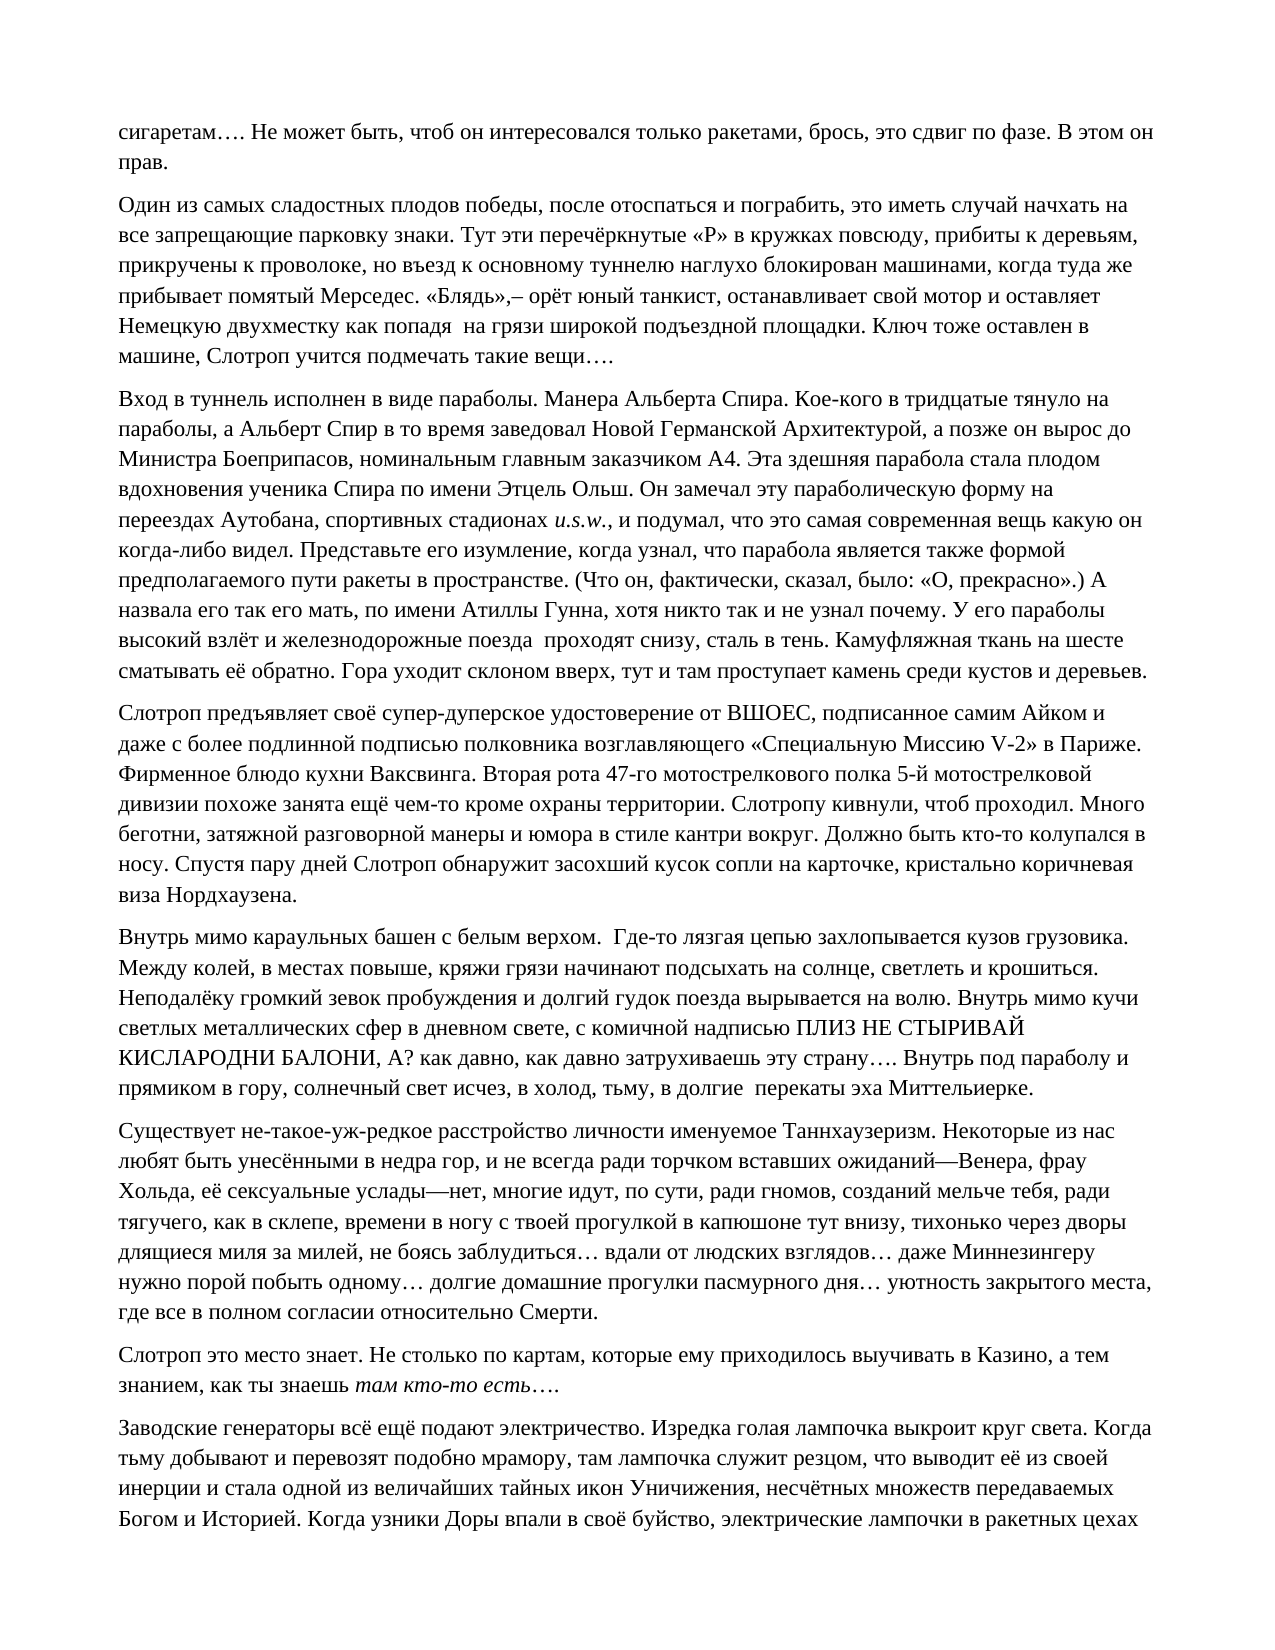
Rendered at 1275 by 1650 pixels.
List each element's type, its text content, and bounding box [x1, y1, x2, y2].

text Слотроп это место знает. Не столько по картам, которые ему приходилось выучивать в Казино, а тем знанием, как ты знаешь там кто-то есть…. [118, 1341, 1157, 1398]
text Слотроп предъявляет своё супер-дуперское удостоверение от ВШОЕС, подписанное самим Айком и даже с более подлинной подписью полковника возглавляющего «Специальную Миссию V-2» в Париже. Фирменное блюдо кухни Ваксвинга. Вторая рота 47-го мотострелкового полка 5-й мотострелковой дивизии похоже занята ещё чем-то кроме охраны территории. Слотропу кивнули, чтоб проходил. Много беготни, затяжной разговорной манеры и юмора в стиле кантри вокруг. Должно быть кто-то колупался в носу. Спустя пару дней Слотроп обнаружит засохший кусок сопли на карточке, кристально коричневая виза Нордхаузена. [118, 699, 1157, 907]
text Существует не-такое-уж-редкое расстройство личности именуемое Таннхаузеризм. Некоторые из нас любят быть унесёнными в недра гор, и не всегда ради торчком вставших ожиданий—Венера, фрау Хольда, её сексуальные услады—нет, многие идут, по сути, ради гномов, созданий мельче тебя, ради тягучего, как в склепе, времени в ногу с твоей прогулкой в капюшоне тут внизу, тихонько через дворы длящиеся миля за милей, не боясь заблудиться… вдали от людских взглядов… даже Миннезингеру нужно порой побыть одному… долгие домашние прогулки пасмурного дня… уютность закрытого места, где все в полном согласии относительно Смерти. [118, 1117, 1157, 1325]
text сигаретам…. Не может быть, чтоб он интересовался только ракетами, брось, это сдвиг по фазе. В этом он прав. [118, 118, 1157, 175]
text Заводские генераторы всё ещё подают электричество. Изредка голая лампочка выкроит круг света. Когда тьму добывают и перевозят подобно мрамору, там лампочка служит резцом, что выводит её из своей инерции и стала одной из величайших тайных икон Уничижения, несчётных множеств передаваемых Богом и Историей. Когда узники Доры впали в своё буйство, электрические лампочки в ракетных цехах [118, 1414, 1157, 1531]
text Внутрь мимо караульных башен с белым верхом. Где-то лязгая цепью захлопывается кузов грузовика. Между колей, в местах повыше, кряжи грязи начинают подсыхать на солнце, светлеть и крошиться. Неподалёку громкий зевок пробуждения и долгий гудок поезда вырывается на волю. Внутрь мимо кучи светлых металлических сфер в дневном свете, с комичной надписью ПЛИЗ НЕ СТЫРИВАЙ КИСЛАРОДНИ БАЛОНИ, А? как давно, как давно затрухиваешь эту страну…. Внутрь под параболу и прямиком в гору, солнечный свет исчез, в холод, тьму, в долгие перекаты эха Миттельиерке. [118, 923, 1157, 1101]
text Один из самых сладостных плодов победы, после отоспаться и пограбить, это иметь случай начхать на все запрещающие парковку знаки. Тут эти перечёркнутые «Р» в кружках повсюду, прибиты к деревьям, прикручены к проволоке, но въезд к основному туннелю наглухо блокирован машинами, когда туда же прибывает помятый Мерседес. «Блядь»,– орёт юный танкист, останавливает свой мотор и оставляет Немецкую двухместку как попадя на грязи широкой подъездной площадки. Ключ тоже оставлен в машине, Слотроп учится подмечать такие вещи…. [118, 191, 1157, 368]
text Вход в туннель исполнен в виде параболы. Манера Альберта Спира. Кое-кого в тридцатые тянуло на параболы, а Альберт Спир в то время заведовал Новой Германской Архитектурой, а позже он вырос до Министра Боеприпасов, номинальным главным заказчиком А4. Эта здешняя парабола стала плодом вдохновения ученика Спира по имени Этцель Ольш. Он замечал эту параболическую форму на переездах Аутобана, спортивных стадионах u.s.w., и подумал, что это самая современная вещь какую он когда-либо видел. Представьте его изумление, когда узнал, что парабола является также формой предполагаемого пути ракеты в пространстве. (Что он, фактически, сказал, было: «О, прекрасно».) А назвала его так его мать, по имени Атиллы Гунна, хотя никто так и не узнал почему. У его параболы высокий взлёт и железнодорожные поезда проходят снизу, сталь в тень. Камуфляжная ткань на шесте сматывать её обратно. Гора уходит склоном вверх, тут и там проступает камень среди кустов и деревьев. [118, 385, 1157, 683]
